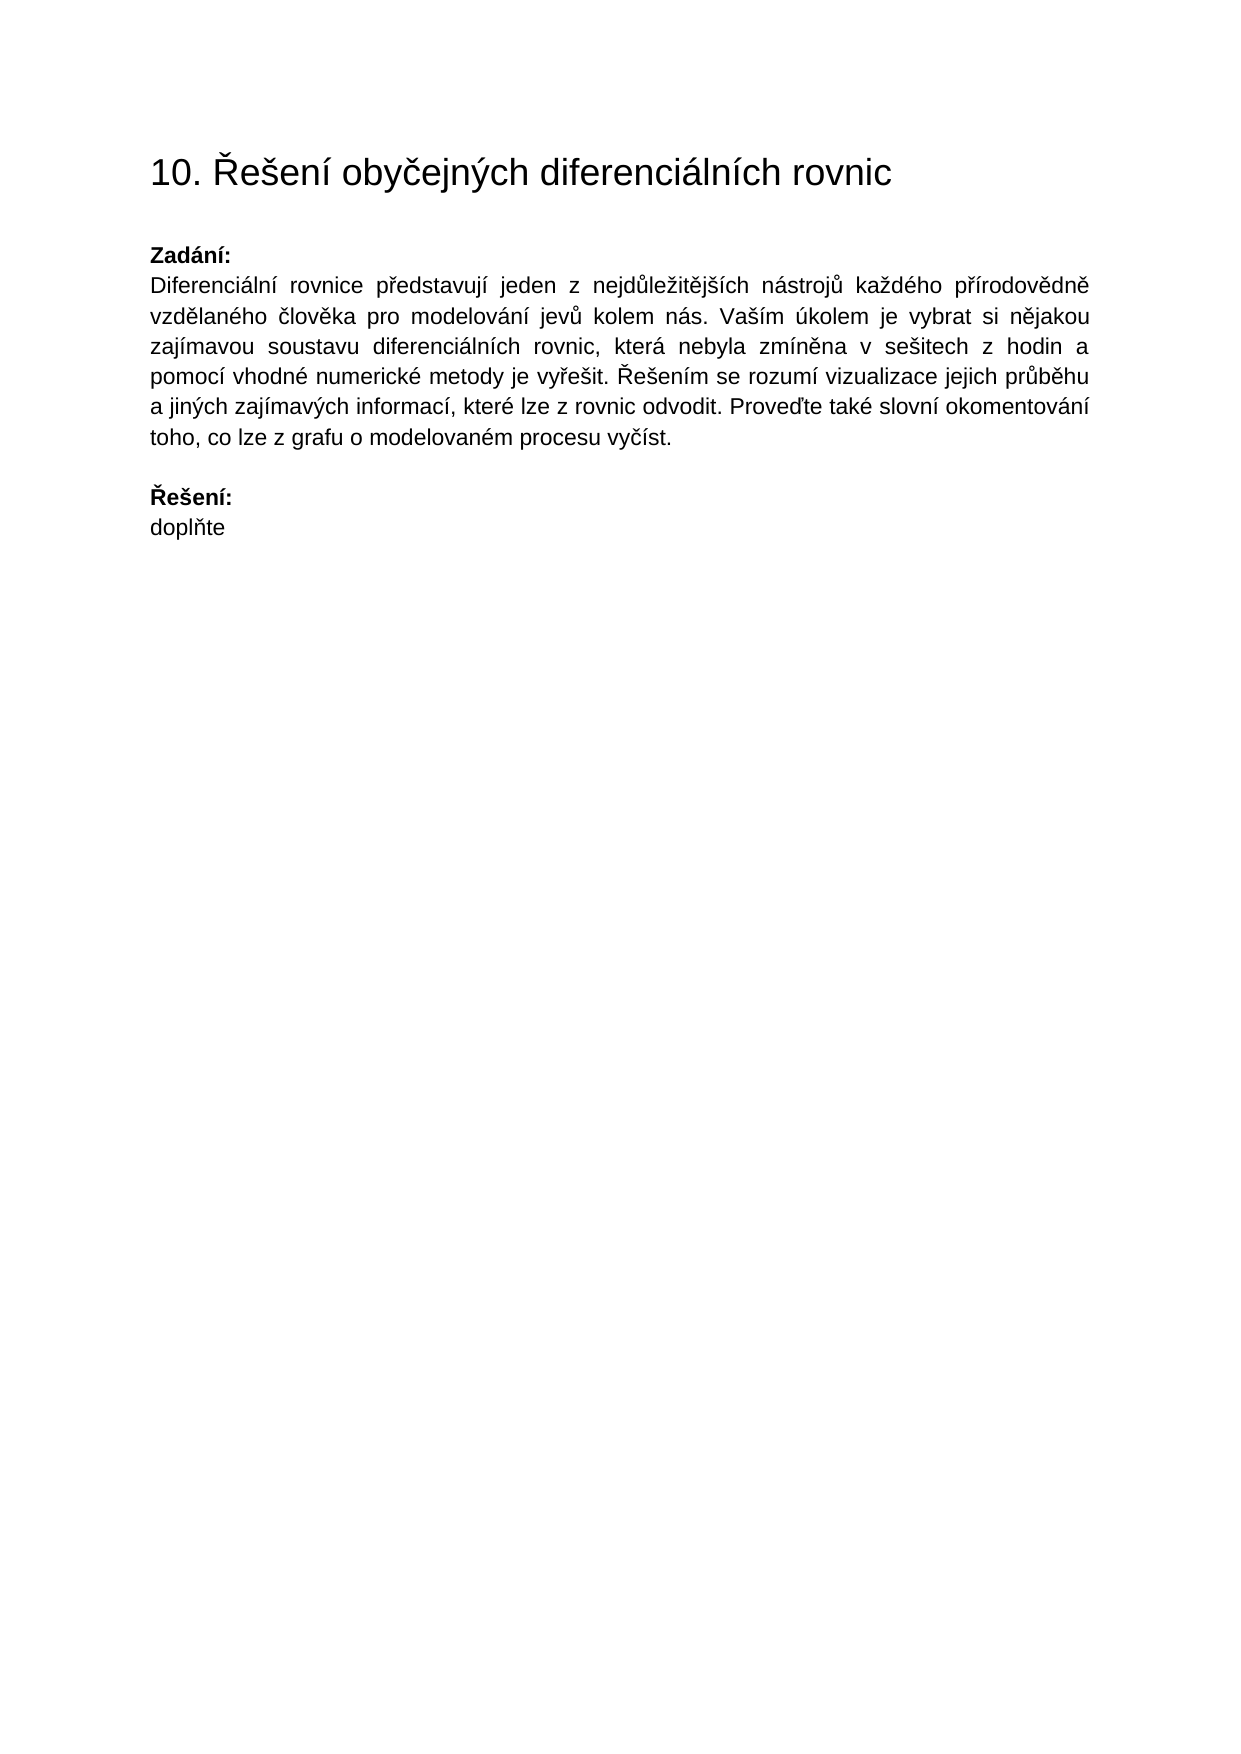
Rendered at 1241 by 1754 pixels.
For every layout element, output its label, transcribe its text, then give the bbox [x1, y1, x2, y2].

text doplňte [150, 514, 1090, 541]
text Zadání: [150, 242, 1090, 269]
subtitle 10. Řešení obyčejných diferenciálních rovnic [150, 150, 1090, 193]
text Řešení: [150, 484, 1090, 510]
text Diferenciální rovnice představují jeden z nejdůležitějších nástrojů každého přírodovědně vzdělaného člověka pro modelování jevů kolem nás. Vaším úkolem je vybrat si nějakou zajímavou soustavu diferenciálních rovnic, která nebyla zmíněna v sešitech z hodin a pomocí vhodné numerické metody je vyřešit. Řešením se rozumí vizualizace jejich průběhu a jiných zajímavých informací, které lze z rovnic odvodit. Proveďte také slovní okomentování toho, co lze z grafu o modelovaném procesu vyčíst. [150, 272, 1090, 450]
